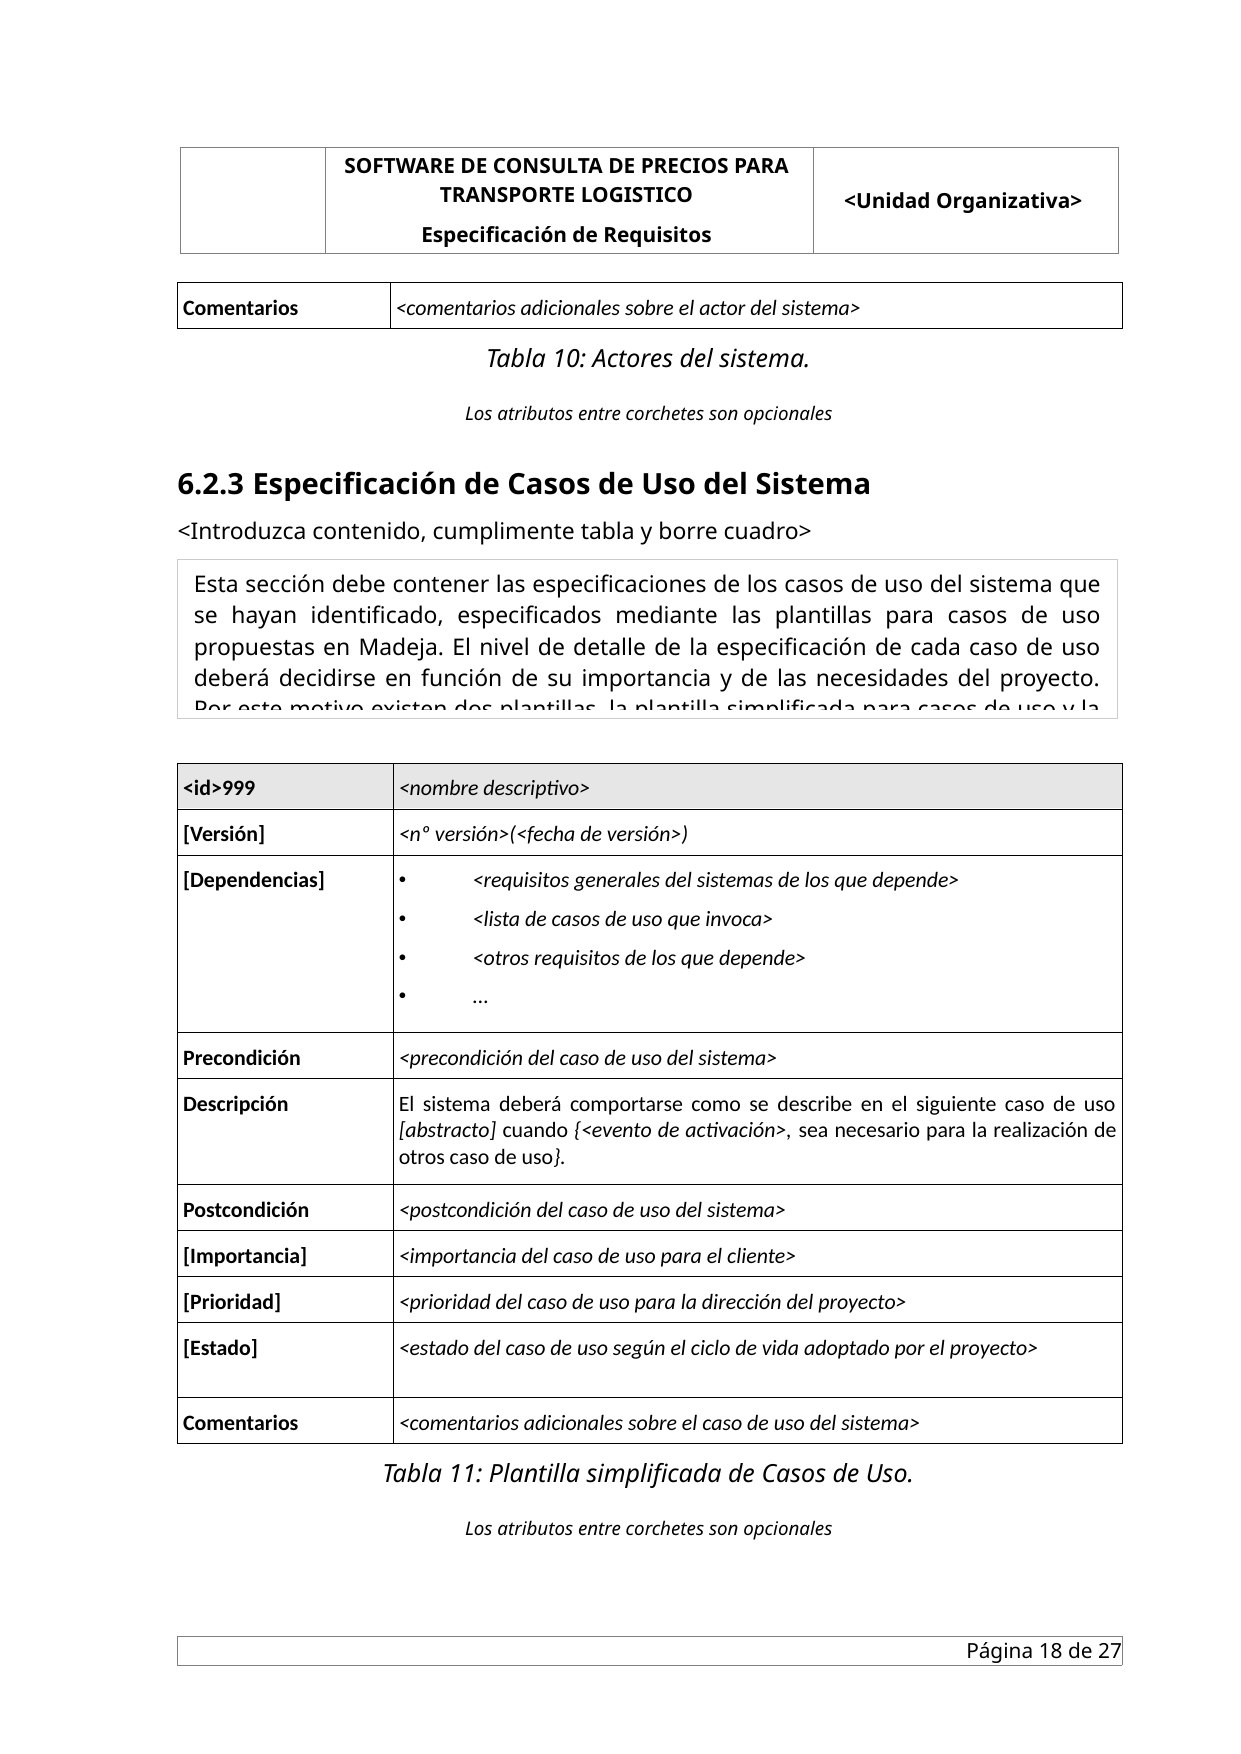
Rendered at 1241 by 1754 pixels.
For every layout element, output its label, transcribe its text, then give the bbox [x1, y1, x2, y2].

text Tabla 10: Actores del sistema. [177, 341, 1122, 375]
table_cell <estado del caso de uso según el ciclo de vida adoptado por el proyecto> [394, 1323, 1122, 1397]
table_cell <postcondición del caso de uso del sistema> [394, 1185, 1122, 1230]
table_cell [Versión] [178, 810, 393, 854]
table_cell [Estado] [178, 1323, 393, 1397]
table_cell <comentarios adicionales sobre el actor del sistema> [391, 283, 1122, 328]
table_cell Comentarios [178, 1398, 393, 1443]
table_cell Precondición [178, 1033, 393, 1078]
table_cell <comentarios adicionales sobre el caso de uso del sistema> [394, 1398, 1122, 1443]
text <Introduzca contenido, cumplimente tabla y borre cuadro> [177, 515, 1122, 547]
table_cell <requisitos generales del sistemas de los que depende> <lista de casos de uso que invoca> <otros requisitos de los que depende> ... [394, 856, 1122, 1032]
text Tabla 11: Plantilla simplificada de Casos de Uso. [177, 1456, 1122, 1490]
table_cell [Importancia] [178, 1231, 393, 1276]
text Esta sección debe contener las especificaciones de los casos de uso del sistema que se hayan identificado, especificados mediante las plantillas para casos de uso propuestas en Madeja. El nivel de detalle de la especificación de cada caso de uso deberá decidirse en función de su importancia y de las necesidades del proyecto. Por este motivo existen dos plantillas, la plantilla simplificada para casos de uso y la plantilla detallada, que se muestran a continuación. [194, 568, 1101, 709]
table_cell <nº versión>(<fecha de versión>) [394, 810, 1122, 854]
table_cell Postcondición [178, 1185, 393, 1230]
table_cell <importancia del caso de uso para el cliente> [394, 1231, 1122, 1276]
table_cell <precondición del caso de uso del sistema> [394, 1033, 1122, 1078]
table_cell El sistema deberá comportarse como se describe en el siguiente caso de uso [abstracto] cuando {<evento de activación>, sea necesario para la realización de otros caso de uso}. [394, 1079, 1122, 1184]
table_cell [Dependencias] [178, 856, 393, 1032]
table_cell Comentarios [178, 283, 390, 328]
table_header <nombre descriptivo> [394, 764, 1122, 808]
table_header <id>999 [178, 764, 393, 808]
text Los atributos entre corchetes son opcionales [177, 400, 1122, 426]
table_cell Descripción [178, 1079, 393, 1184]
table_cell [Prioridad] [178, 1277, 393, 1322]
table_cell <prioridad del caso de uso para la dirección del proyecto> [394, 1277, 1122, 1322]
subtitle Especificación de Casos de Uso del Sistema [177, 463, 1122, 503]
text Los atributos entre corchetes son opcionales [177, 1515, 1122, 1540]
